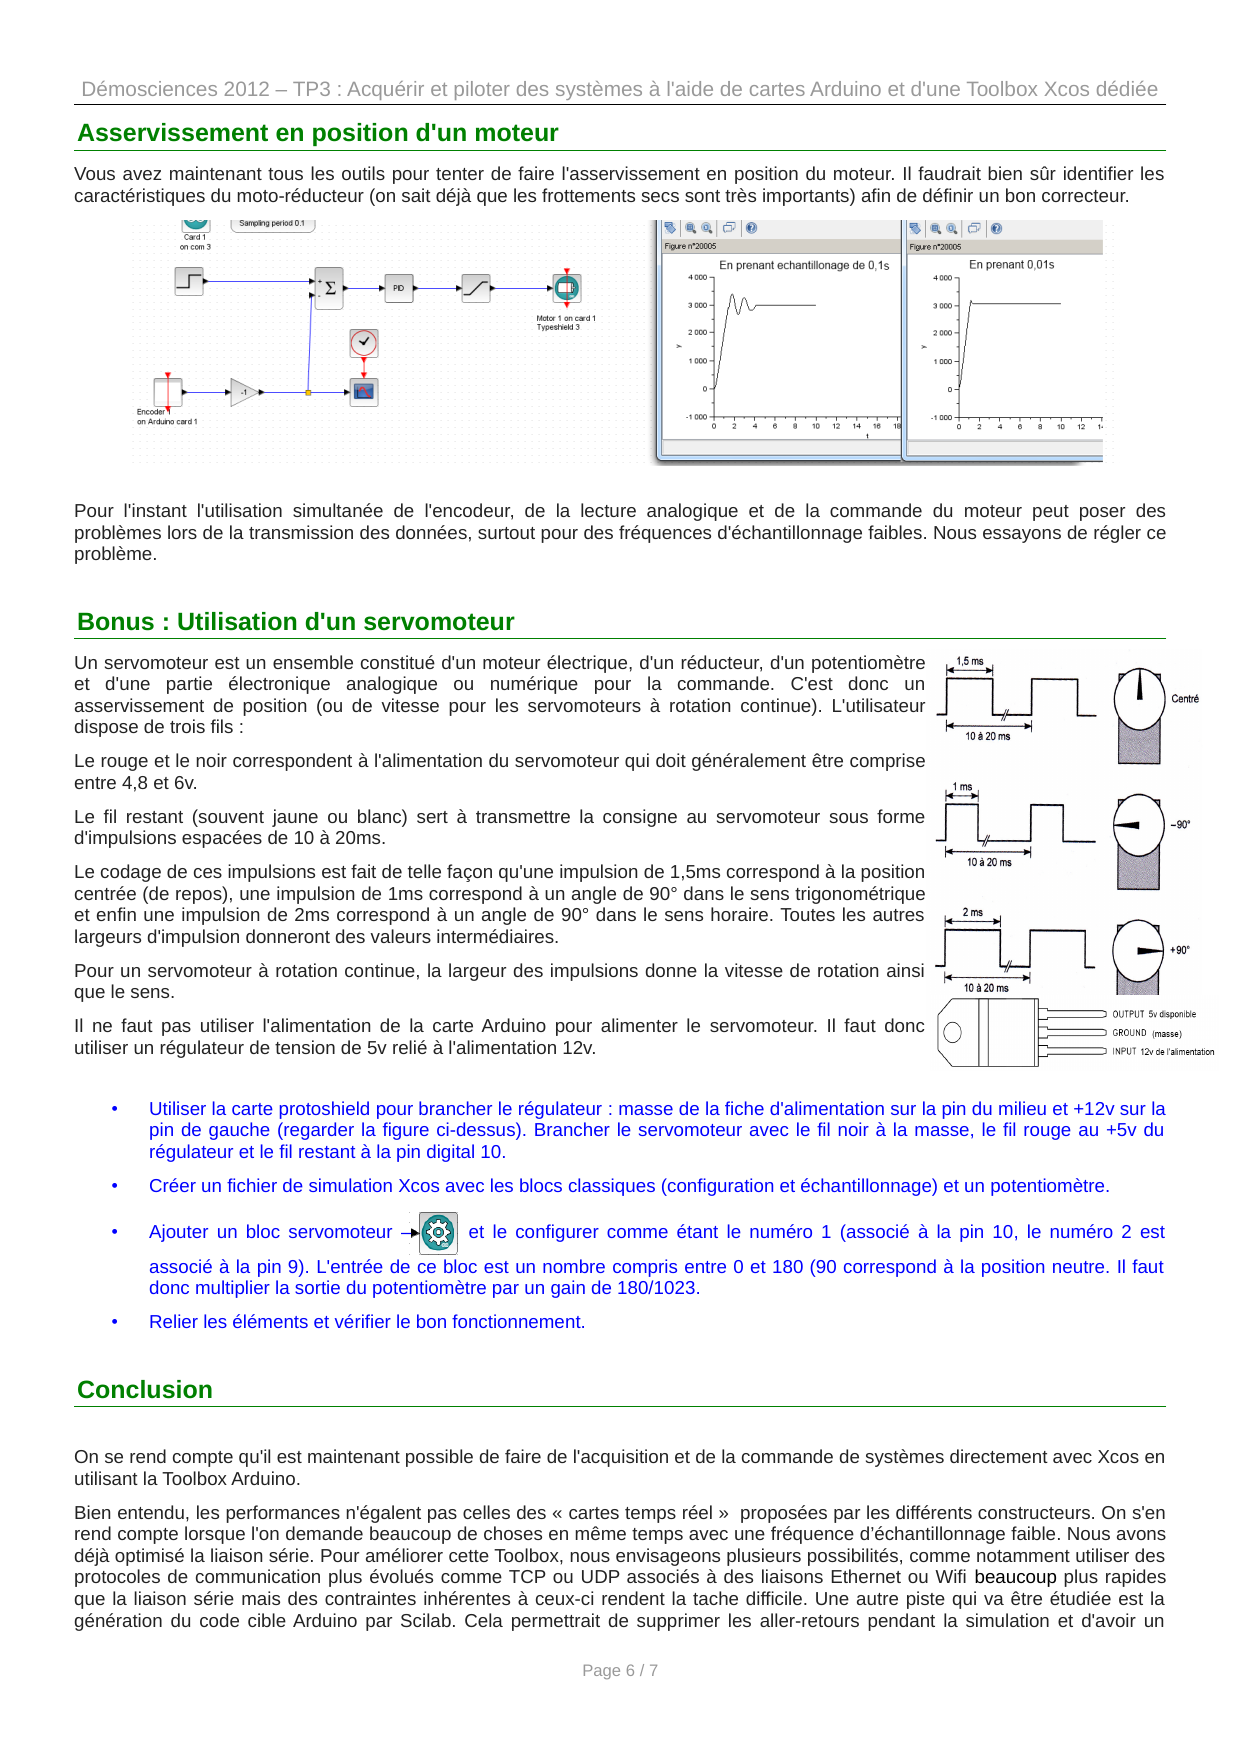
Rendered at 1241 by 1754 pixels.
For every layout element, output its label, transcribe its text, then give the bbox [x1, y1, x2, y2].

text Le rouge et le noir correspondent à l'alimentation du servomoteur qui doit généralement être comprise entre 4,8 et 6v. [74, 750, 926, 793]
text Pour un servomoteur à rotation continue, la largeur des impulsions donne la vitesse de rotation ainsi que le sens. [74, 960, 926, 1003]
subtitle Conclusion [74, 1372, 1166, 1406]
text Vous avez maintenant tous les outils pour tenter de faire l'asservissement en position du moteur. Il faudrait bien sûr identifier les caractéristiques du moto-réducteur (on sait déjà que les frottements secs sont très importants) afin de définir un bon correcteur. [74, 163, 1166, 206]
picture [132, 220, 1120, 466]
list Créer un fichier de simulation Xcos avec les blocs classiques (configuration et échantillonnage) et un potentiomètre. [111, 1175, 1166, 1196]
text On se rend compte qu'il est maintenant possible de faire de l'acquisition et de la commande de systèmes directement avec Xcos en utilisant la Toolbox Arduino. [74, 1446, 1166, 1489]
text Pour l'instant l'utilisation simultanée de l'encodeur, de la lecture analogique et de la commande du moteur peut poser des problèmes lors de la transmission des données, surtout pour des fréquences d'échantillonnage faibles. Nous essayons de régler ce problème. [74, 500, 1166, 565]
picture [926, 649, 1219, 1071]
text Le codage de ces impulsions est fait de telle façon qu'une impulsion de 1,5ms correspond à la position centrée (de repos), une impulsion de 1ms correspond à un angle de 90° dans le sens trigonométrique et enfin une impulsion de 2ms correspond à un angle de 90° dans le sens horaire. Toutes les autres largeurs d'impulsion donneront des valeurs intermédiaires. [74, 861, 926, 947]
list Ajouter un bloc servomoteur et le configurer comme étant le numéro 1 (associé à la pin 10, le numéro 2 est associé à la pin 9). L'entrée de ce bloc est un nombre compris entre 0 et 180 (90 correspond à la position neutre. Il faut donc multiplier la sortie du potentiomètre par un gain de 180/1023. [111, 1209, 1166, 1298]
list Relier les éléments et vérifier le bon fonctionnement. [111, 1311, 1166, 1333]
subtitle Bonus : Utilisation d'un servomoteur [74, 604, 1166, 638]
text Il ne faut pas utiliser l'alimentation de la carte Arduino pour alimenter le servomoteur. Il faut donc utiliser un régulateur de tension de 5v relié à l'alimentation 12v. [74, 1015, 929, 1058]
picture [401, 1208, 461, 1256]
list Utiliser la carte protoshield pour brancher le régulateur : masse de la fiche d'alimentation sur la pin du milieu et +12v sur la pin de gauche (regarder la figure ci-dessus). Brancher le servomoteur avec le fil noir à la masse, le fil rouge au +5v du régulateur et le fil restant à la pin digital 10. [111, 1098, 1166, 1162]
subtitle Asservissement en position d'un moteur [74, 116, 1166, 150]
text Un servomoteur est un ensemble constitué d'un moteur électrique, d'un réducteur, d'un potentiomètre et d'une partie électronique analogique ou numérique pour la commande. C'est donc un asservissement de position (ou de vitesse pour les servomoteurs à rotation continue). L'utilisateur dispose de trois fils : [74, 651, 926, 738]
text Bien entendu, les performances n'égalent pas celles des « cartes temps réel » proposées par les différents constructeurs. On s'en rend compte lorsque l'on demande beaucoup de choses en même temps avec une fréquence d’échantillonnage faible. Nous avons déjà optimisé la liaison série. Pour améliorer cette Toolbox, nous envisageons plusieurs possibilités, comme notamment utiliser des protocoles de communication plus évolués comme TCP ou UDP associés à des liaisons Ethernet ou Wifi beaucoup plus rapides que la liaison série mais des contraintes inhérentes à ceux-ci rendent la tache difficile. Une autre piste qui va être étudiée est la génération du code cible Arduino par Scilab. Cela permettrait de supprimer les aller-retours pendant la simulation et d'avoir un [74, 1502, 1166, 1631]
text Le fil restant (souvent jaune ou blanc) sert à transmettre la consigne au servomoteur sous forme d'impulsions espacées de 10 à 20ms. [74, 806, 926, 849]
